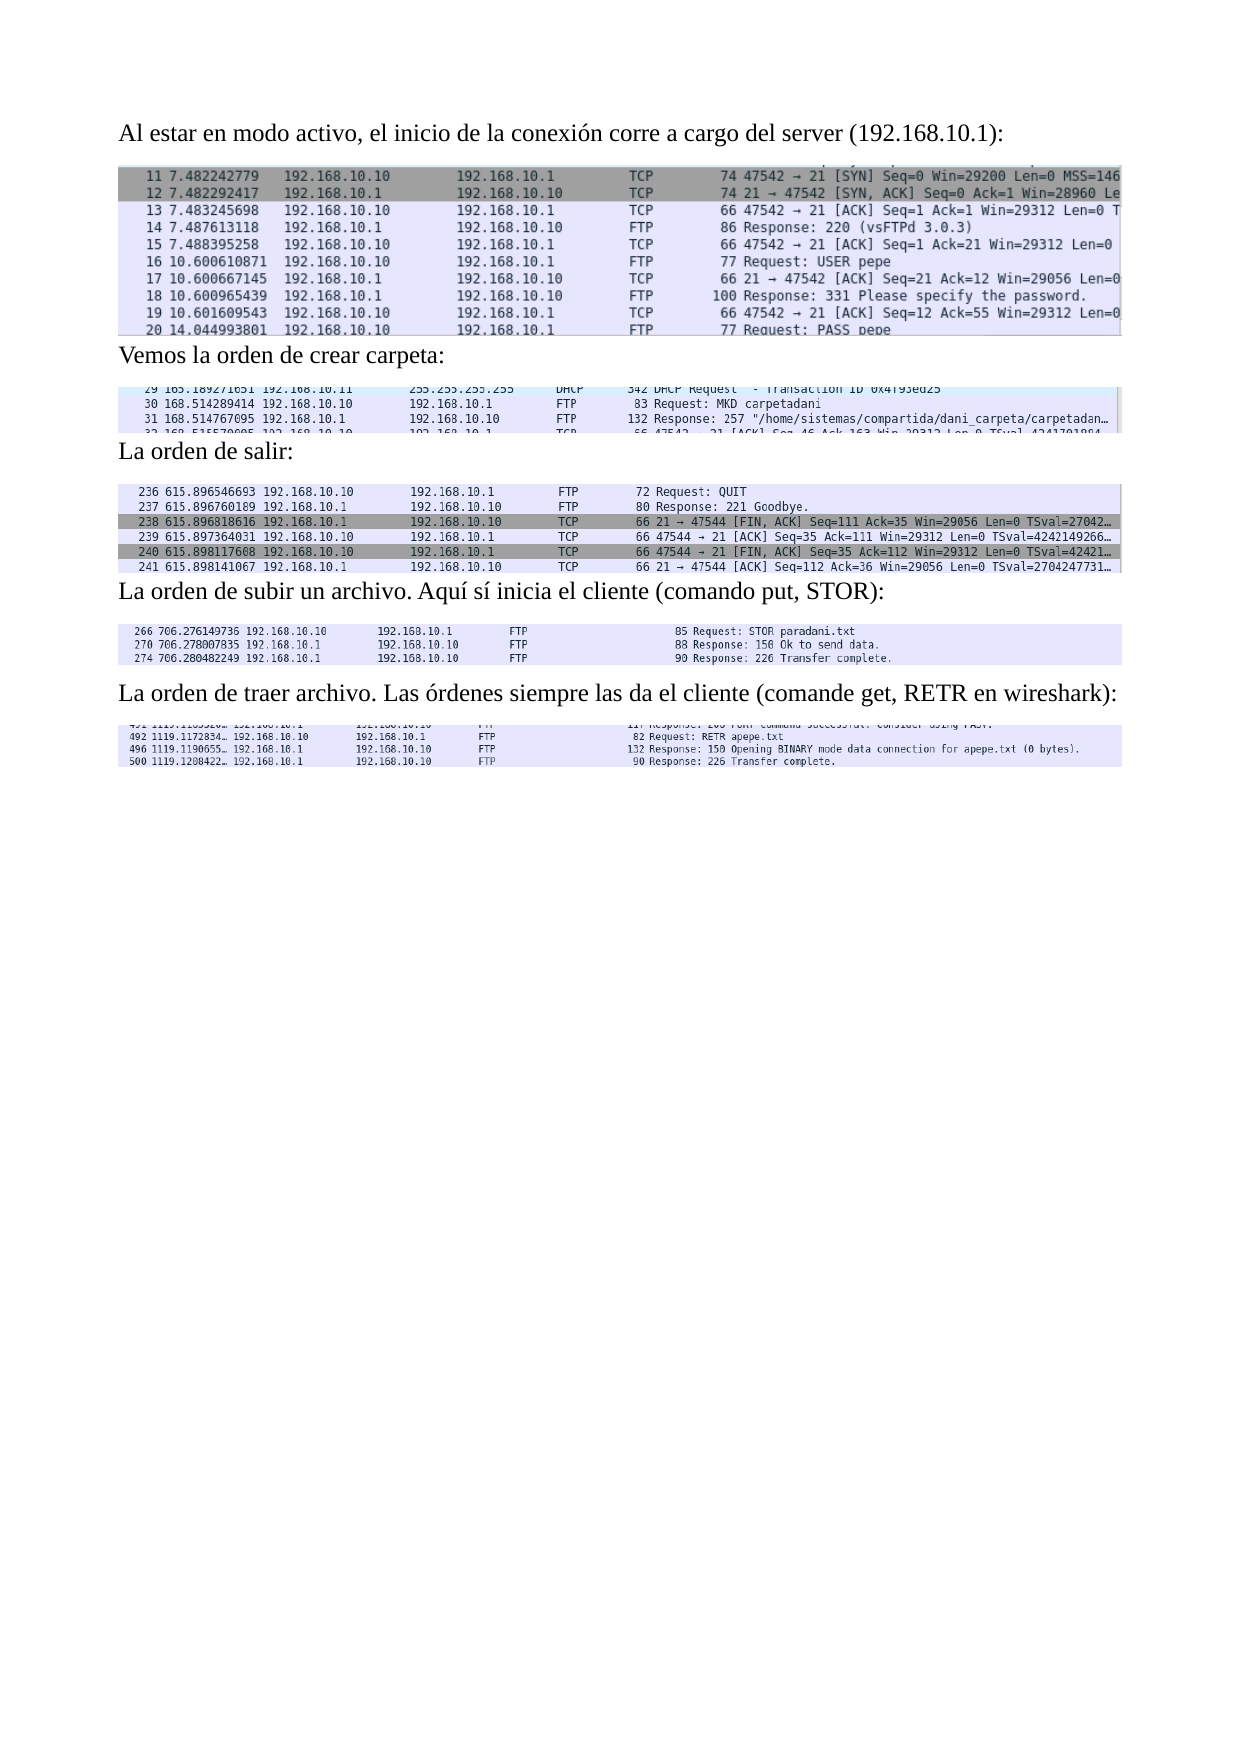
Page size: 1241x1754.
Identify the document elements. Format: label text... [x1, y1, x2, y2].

text Al estar en modo activo, el inicio de la conexión corre a cargo del server (192.168.10.1): [118, 118, 1122, 147]
picture [118, 624, 1123, 674]
picture [118, 725, 1123, 771]
text La orden de subir un archivo. Aquí sí inicia el cliente (comando put, STOR): [118, 573, 1122, 605]
text Vemos la orden de crear carpeta: [118, 336, 1122, 369]
text La orden de traer archivo. Las órdenes siempre las da el cliente (comande get, RETR en wireshark): [118, 674, 1122, 706]
picture [118, 387, 1123, 433]
text La orden de salir: [118, 433, 1122, 465]
picture [118, 484, 1123, 573]
picture [118, 165, 1123, 336]
